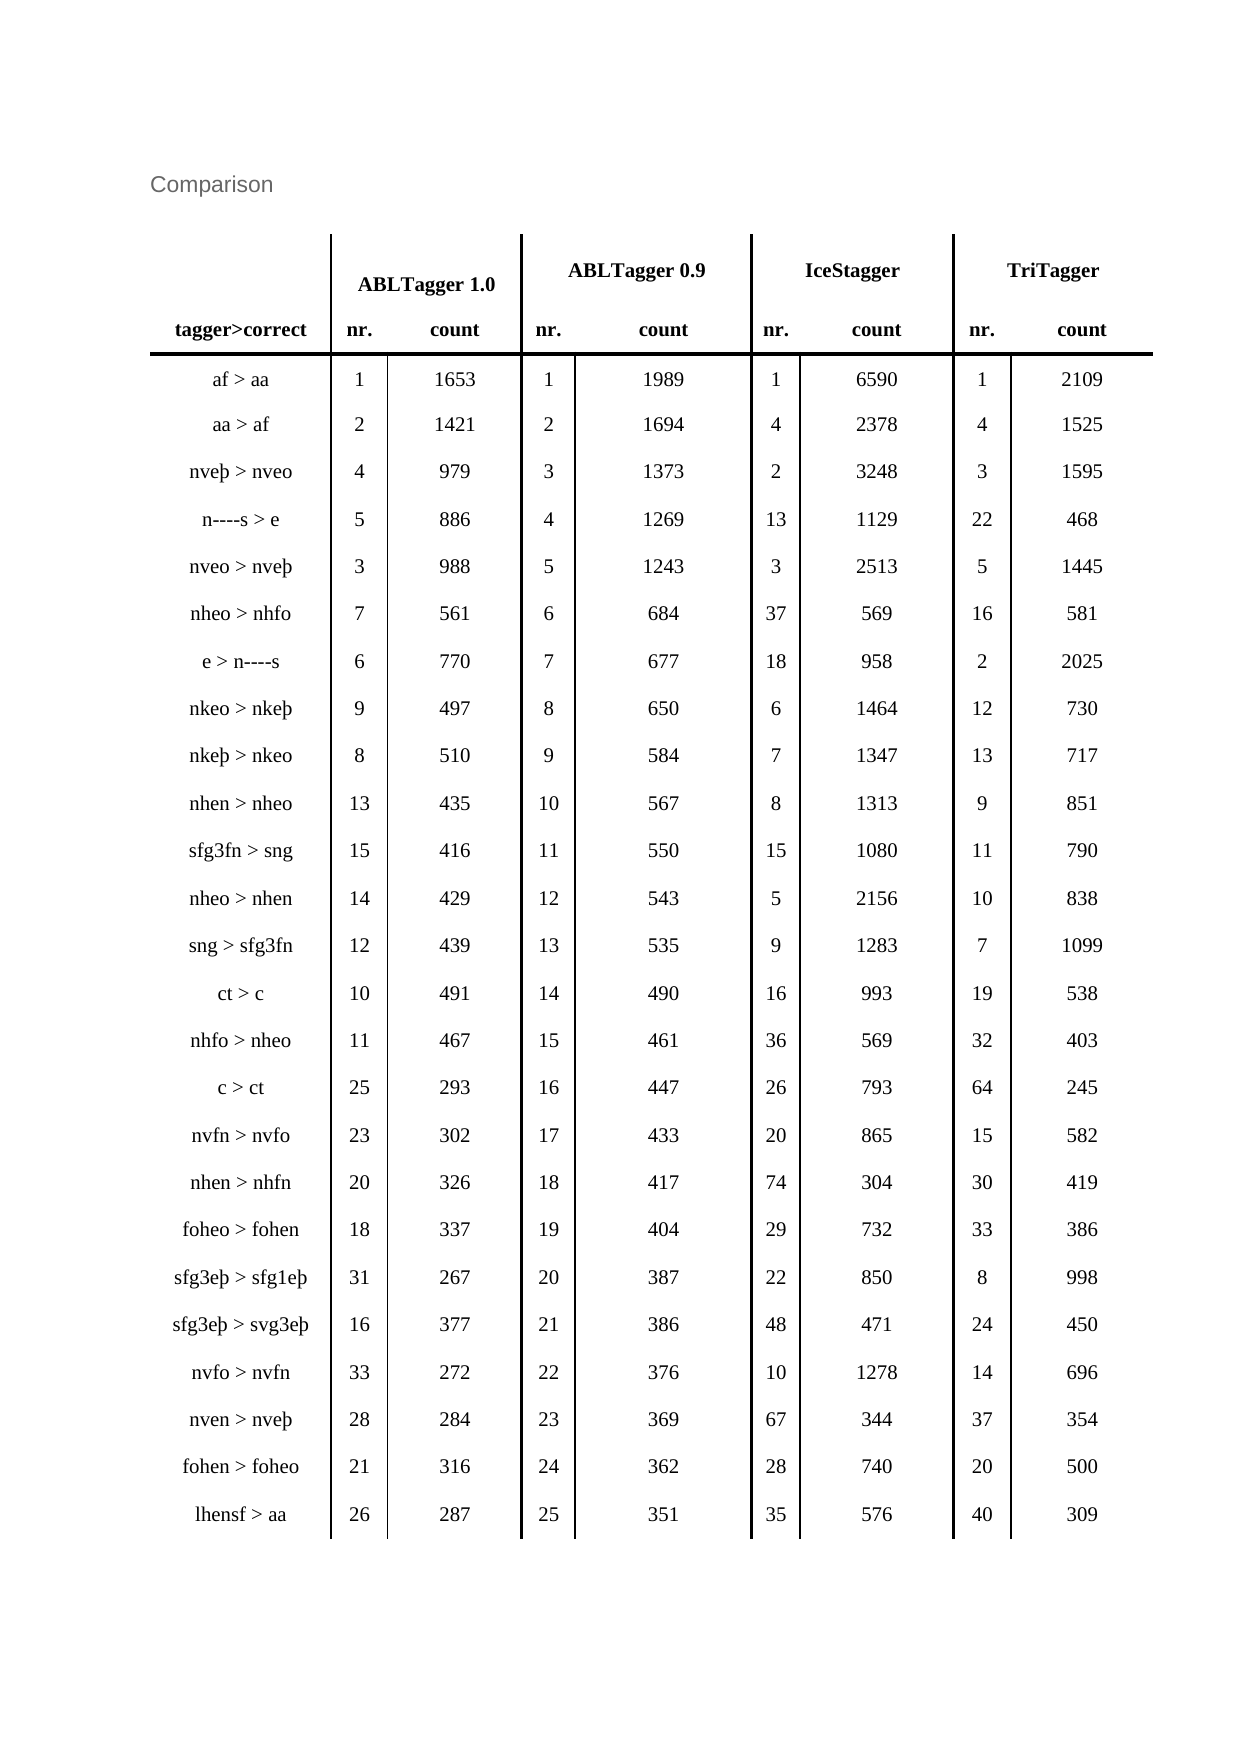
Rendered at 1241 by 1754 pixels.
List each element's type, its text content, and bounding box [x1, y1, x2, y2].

table_header [150, 234, 330, 307]
table_cell 561 [388, 591, 520, 638]
table_cell nkeþ > nkeo [150, 733, 330, 780]
table_cell 696 [1012, 1349, 1153, 1397]
table_cell nr. [523, 307, 575, 352]
table_cell 3 [523, 449, 574, 496]
table_cell 3 [753, 544, 799, 591]
table_cell 851 [1012, 780, 1153, 828]
table_cell 284 [388, 1397, 520, 1444]
table_header ABLTagger 1.0 [332, 234, 520, 307]
table_cell 15 [332, 828, 387, 875]
table_cell 16 [332, 1302, 387, 1349]
table_cell 4 [332, 449, 387, 496]
table_cell 5 [523, 544, 574, 591]
table_cell 344 [801, 1397, 952, 1444]
table_cell 4 [955, 401, 1010, 449]
table_cell 467 [388, 1018, 520, 1065]
table_cell 1269 [576, 496, 750, 543]
table_header IceStagger [753, 234, 952, 307]
table_cell 64 [955, 1065, 1010, 1112]
table_cell 316 [388, 1444, 520, 1491]
table_cell fohen > foheo [150, 1444, 330, 1491]
table_cell 2156 [801, 875, 952, 923]
table_header TriTagger [955, 234, 1153, 307]
table_cell 272 [388, 1349, 520, 1397]
table_cell 20 [332, 1160, 387, 1207]
table_cell 1595 [1012, 449, 1153, 496]
table_cell 684 [576, 591, 750, 638]
table_cell 15 [523, 1018, 574, 1065]
table_cell 793 [801, 1065, 952, 1112]
table_cell 309 [1012, 1491, 1153, 1539]
table_cell 32 [955, 1018, 1010, 1065]
table_cell 25 [523, 1491, 574, 1539]
table_cell 14 [955, 1349, 1010, 1397]
table_cell 8 [523, 686, 574, 733]
table_cell 2 [523, 401, 574, 449]
table_cell 419 [1012, 1160, 1153, 1207]
table_cell 7 [753, 733, 799, 780]
table_cell 28 [332, 1397, 387, 1444]
table_cell 2 [332, 401, 387, 449]
table_cell 4 [753, 401, 799, 449]
table_cell 6 [332, 638, 387, 686]
table_cell 1283 [801, 923, 952, 970]
table_cell 17 [523, 1112, 574, 1159]
table_cell 1 [753, 356, 799, 401]
table_cell 1989 [576, 356, 750, 401]
table_cell 790 [1012, 828, 1153, 875]
table_cell 8 [753, 780, 799, 828]
table_cell 510 [388, 733, 520, 780]
table_cell 2 [955, 638, 1010, 686]
table_cell 16 [523, 1065, 574, 1112]
table_cell 886 [388, 496, 520, 543]
table_cell 569 [801, 1018, 952, 1065]
table_cell nvfo > nvfn [150, 1349, 330, 1397]
table_cell 490 [576, 970, 750, 1017]
table_cell 433 [576, 1112, 750, 1159]
table_cell 468 [1012, 496, 1153, 543]
table_cell 7 [332, 591, 387, 638]
table_cell 677 [576, 638, 750, 686]
table_cell 20 [955, 1444, 1010, 1491]
table_cell 988 [388, 544, 520, 591]
table_cell 35 [753, 1491, 799, 1539]
table_cell 369 [576, 1397, 750, 1444]
table_cell 302 [388, 1112, 520, 1159]
table_cell 730 [1012, 686, 1153, 733]
table_cell 33 [955, 1207, 1010, 1254]
table_cell 245 [1012, 1065, 1153, 1112]
table_cell 18 [332, 1207, 387, 1254]
table_cell nhen > nheo [150, 780, 330, 828]
table_cell 9 [955, 780, 1010, 828]
table_cell 1099 [1012, 923, 1153, 970]
table_cell 7 [955, 923, 1010, 970]
table_cell 67 [753, 1397, 799, 1444]
table_cell 497 [388, 686, 520, 733]
table_cell nr. [753, 307, 800, 352]
table_cell 20 [753, 1112, 799, 1159]
table_cell 31 [332, 1254, 387, 1302]
table_cell 1525 [1012, 401, 1153, 449]
table_cell nveþ > nveo [150, 449, 330, 496]
table_cell 13 [955, 733, 1010, 780]
table_cell 1373 [576, 449, 750, 496]
table_cell 9 [753, 923, 799, 970]
table_cell 326 [388, 1160, 520, 1207]
table_cell 1080 [801, 828, 952, 875]
table_cell 416 [388, 828, 520, 875]
table_cell 22 [753, 1254, 799, 1302]
table_cell 16 [955, 591, 1010, 638]
table_cell 717 [1012, 733, 1153, 780]
table_cell 567 [576, 780, 750, 828]
table_cell 1278 [801, 1349, 952, 1397]
table_cell 18 [523, 1160, 574, 1207]
table_cell 1445 [1012, 544, 1153, 591]
table_cell 979 [388, 449, 520, 496]
table_cell 770 [388, 638, 520, 686]
table_cell 439 [388, 923, 520, 970]
table_cell 287 [388, 1491, 520, 1539]
table_cell 12 [955, 686, 1010, 733]
table_cell 19 [955, 970, 1010, 1017]
table_cell 11 [523, 828, 574, 875]
table_cell 24 [955, 1302, 1010, 1349]
table_cell 15 [753, 828, 799, 875]
table_cell 10 [753, 1349, 799, 1397]
table_cell 1 [332, 356, 387, 401]
table_cell 37 [753, 591, 799, 638]
table_cell 1243 [576, 544, 750, 591]
table_header ABLTagger 0.9 [523, 234, 750, 307]
table_cell 36 [753, 1018, 799, 1065]
table_cell 10 [955, 875, 1010, 923]
table_cell 582 [1012, 1112, 1153, 1159]
table_cell 3 [955, 449, 1010, 496]
table_cell sfg3eþ > sfg1eþ [150, 1254, 330, 1302]
table_cell 10 [332, 970, 387, 1017]
table_cell 1653 [388, 356, 520, 401]
table_cell 2109 [1012, 356, 1153, 401]
table_cell 584 [576, 733, 750, 780]
table_cell 18 [753, 638, 799, 686]
table_cell lhensf > aa [150, 1491, 330, 1539]
table_cell 14 [332, 875, 387, 923]
table_cell 13 [332, 780, 387, 828]
table_cell 576 [801, 1491, 952, 1539]
table_cell 22 [955, 496, 1010, 543]
table_cell 435 [388, 780, 520, 828]
table_cell 15 [955, 1112, 1010, 1159]
table_cell 28 [753, 1444, 799, 1491]
table_cell 377 [388, 1302, 520, 1349]
table_cell 13 [523, 923, 574, 970]
table_cell c > ct [150, 1065, 330, 1112]
table_cell 5 [955, 544, 1010, 591]
table_cell 293 [388, 1065, 520, 1112]
table_cell 1313 [801, 780, 952, 828]
table_cell 6 [523, 591, 574, 638]
table_cell 3248 [801, 449, 952, 496]
table_cell 838 [1012, 875, 1153, 923]
table_cell 8 [955, 1254, 1010, 1302]
table_cell 543 [576, 875, 750, 923]
table_cell 21 [523, 1302, 574, 1349]
table_cell 387 [576, 1254, 750, 1302]
table_cell 6 [753, 686, 799, 733]
table_cell 4 [523, 496, 574, 543]
table_cell 450 [1012, 1302, 1153, 1349]
table_cell 8 [332, 733, 387, 780]
table_cell n----s > e [150, 496, 330, 543]
table_cell 6590 [801, 356, 952, 401]
table_cell 351 [576, 1491, 750, 1539]
table_cell 732 [801, 1207, 952, 1254]
table_cell 2 [753, 449, 799, 496]
table_cell sfg3fn > sng [150, 828, 330, 875]
table_cell ct > c [150, 970, 330, 1017]
table_cell 5 [332, 496, 387, 543]
table_cell 538 [1012, 970, 1153, 1017]
table_cell 20 [523, 1254, 574, 1302]
table_cell nkeo > nkeþ [150, 686, 330, 733]
table_cell 650 [576, 686, 750, 733]
table_cell 471 [801, 1302, 952, 1349]
table_cell 10 [523, 780, 574, 828]
table_cell count [1011, 307, 1153, 352]
table_cell 1421 [388, 401, 520, 449]
table_cell 362 [576, 1444, 750, 1491]
table_cell 304 [801, 1160, 952, 1207]
table_cell nheo > nhen [150, 875, 330, 923]
table_cell 1129 [801, 496, 952, 543]
table_cell 447 [576, 1065, 750, 1112]
table_cell sng > sfg3fn [150, 923, 330, 970]
table_cell count [388, 307, 520, 352]
table_cell 535 [576, 923, 750, 970]
table_cell 22 [523, 1349, 574, 1397]
table_cell 48 [753, 1302, 799, 1349]
table_cell nhen > nhfn [150, 1160, 330, 1207]
table_cell 74 [753, 1160, 799, 1207]
table_cell 500 [1012, 1444, 1153, 1491]
table_cell 354 [1012, 1397, 1153, 1444]
table_cell tagger>correct [150, 307, 330, 352]
table_cell 12 [332, 923, 387, 970]
table_cell 37 [955, 1397, 1010, 1444]
table_cell nr. [332, 307, 387, 352]
table_cell 417 [576, 1160, 750, 1207]
table_cell 14 [523, 970, 574, 1017]
table_cell 1 [955, 356, 1010, 401]
subtitle Comparison [150, 171, 1090, 197]
table_cell 581 [1012, 591, 1153, 638]
table_cell 3 [332, 544, 387, 591]
table_cell 11 [332, 1018, 387, 1065]
table_cell 865 [801, 1112, 952, 1159]
table_cell 25 [332, 1065, 387, 1112]
table_cell aa > af [150, 401, 330, 449]
table_cell 1 [523, 356, 574, 401]
table_cell count [800, 307, 952, 352]
table_cell nheo > nhfo [150, 591, 330, 638]
table_cell 23 [523, 1397, 574, 1444]
table_cell 337 [388, 1207, 520, 1254]
table_cell 16 [753, 970, 799, 1017]
table_cell 429 [388, 875, 520, 923]
table_cell 30 [955, 1160, 1010, 1207]
table_cell 403 [1012, 1018, 1153, 1065]
table_cell 23 [332, 1112, 387, 1159]
table_cell 9 [332, 686, 387, 733]
table_cell 40 [955, 1491, 1010, 1539]
table_cell 2025 [1012, 638, 1153, 686]
table_cell 29 [753, 1207, 799, 1254]
table_cell nven > nveþ [150, 1397, 330, 1444]
table_cell 2378 [801, 401, 952, 449]
table_cell 24 [523, 1444, 574, 1491]
table_cell 993 [801, 970, 952, 1017]
table_cell nveo > nveþ [150, 544, 330, 591]
table_cell 1464 [801, 686, 952, 733]
table_cell nr. [955, 307, 1011, 352]
table_cell 569 [801, 591, 952, 638]
table_cell 7 [523, 638, 574, 686]
table_cell 491 [388, 970, 520, 1017]
table_cell 21 [332, 1444, 387, 1491]
table_cell 13 [753, 496, 799, 543]
table_cell 850 [801, 1254, 952, 1302]
table_cell 9 [523, 733, 574, 780]
table_cell 740 [801, 1444, 952, 1491]
table_cell 386 [576, 1302, 750, 1349]
table_cell 267 [388, 1254, 520, 1302]
table_cell 958 [801, 638, 952, 686]
table_cell 376 [576, 1349, 750, 1397]
table_cell 33 [332, 1349, 387, 1397]
table_cell 26 [753, 1065, 799, 1112]
table_cell 5 [753, 875, 799, 923]
table_cell e > n----s [150, 638, 330, 686]
table_cell 1694 [576, 401, 750, 449]
table_cell 461 [576, 1018, 750, 1065]
table_cell count [575, 307, 750, 352]
table_cell 386 [1012, 1207, 1153, 1254]
table_cell af > aa [150, 356, 330, 401]
table_cell 11 [955, 828, 1010, 875]
table_cell nhfo > nheo [150, 1018, 330, 1065]
table_cell 550 [576, 828, 750, 875]
table_cell sfg3eþ > svg3eþ [150, 1302, 330, 1349]
table_cell 26 [332, 1491, 387, 1539]
table_cell 2513 [801, 544, 952, 591]
table_cell 1347 [801, 733, 952, 780]
table_cell 19 [523, 1207, 574, 1254]
table_cell foheo > fohen [150, 1207, 330, 1254]
table_cell nvfn > nvfo [150, 1112, 330, 1159]
table_cell 404 [576, 1207, 750, 1254]
table_cell 12 [523, 875, 574, 923]
table_cell 998 [1012, 1254, 1153, 1302]
